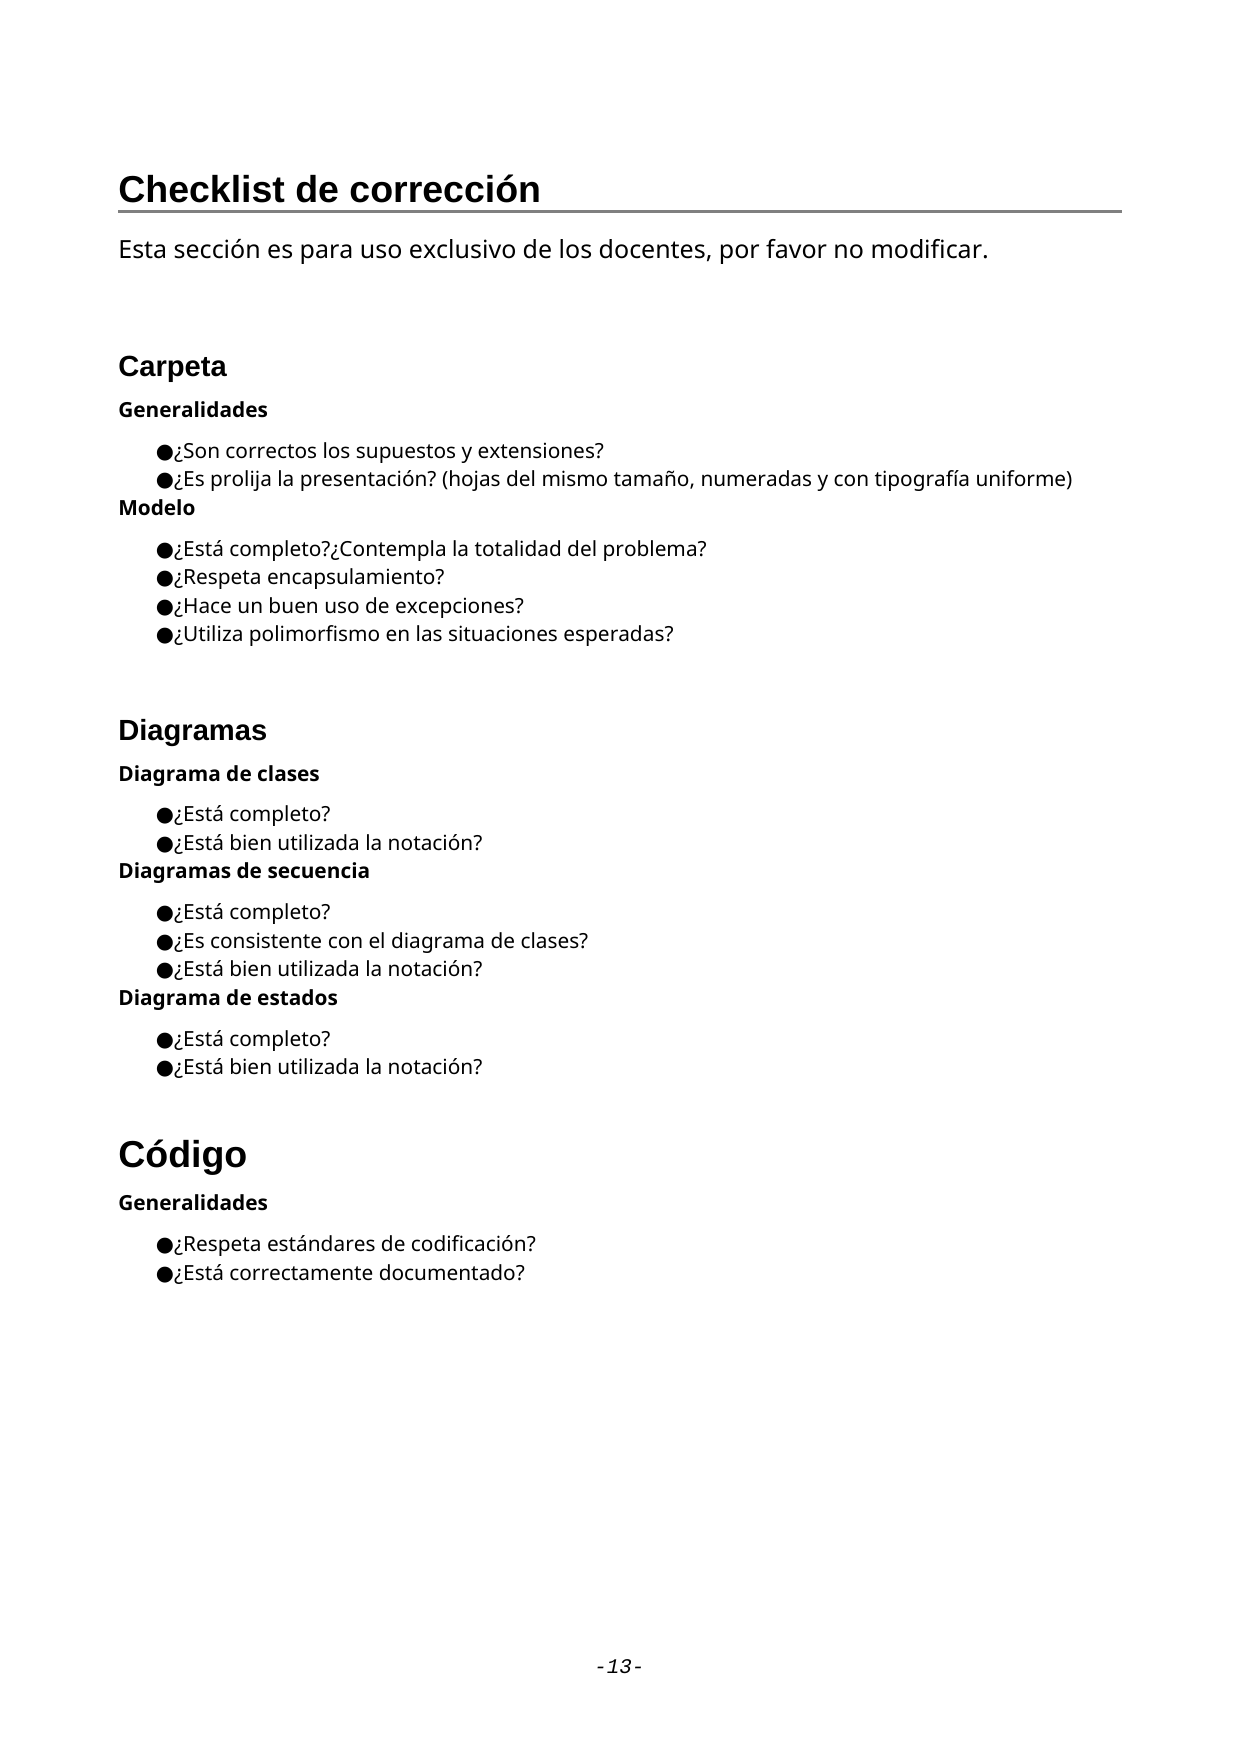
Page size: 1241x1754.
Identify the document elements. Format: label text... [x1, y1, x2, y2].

list ¿Está correctamente documentado? [118, 1258, 1122, 1286]
list ¿Está bien utilizada la notación? [118, 954, 1122, 983]
subtitle Checklist de corrección [118, 168, 1122, 210]
text Modelo [118, 493, 1122, 521]
list ¿Son correctos los supuestos y extensiones? [118, 436, 1122, 464]
text Generalidades [118, 395, 1122, 423]
subtitle Diagramas [118, 713, 1122, 746]
list ¿Está completo?¿Contempla la totalidad del problema? [118, 534, 1122, 562]
list ¿Es prolija la presentación? (hojas del mismo tamaño, numeradas y con tipografía uniforme) [118, 464, 1122, 493]
list ¿Es consistente con el diagrama de clases? [118, 926, 1122, 954]
text Generalidades [118, 1188, 1122, 1217]
list ¿Utiliza polimorfismo en las situaciones esperadas? [118, 619, 1122, 648]
list ¿Está completo? [118, 897, 1122, 926]
subtitle Carpeta [118, 350, 1122, 383]
text Esta sección es para uso exclusivo de los docentes, por favor no modificar. [118, 232, 1122, 266]
list ¿Respeta encapsulamiento? [118, 562, 1122, 591]
list ¿Hace un buen uso de excepciones? [118, 591, 1122, 619]
list ¿Está bien utilizada la notación? [118, 1052, 1122, 1081]
text Diagrama de clases [118, 759, 1122, 787]
list ¿Está bien utilizada la notación? [118, 828, 1122, 856]
text Diagramas de secuencia [118, 856, 1122, 885]
list ¿Respeta estándares de codificación? [118, 1229, 1122, 1258]
text Diagrama de estados [118, 983, 1122, 1011]
list ¿Está completo? [118, 799, 1122, 828]
subtitle Código [118, 1134, 1122, 1176]
list ¿Está completo? [118, 1024, 1122, 1052]
